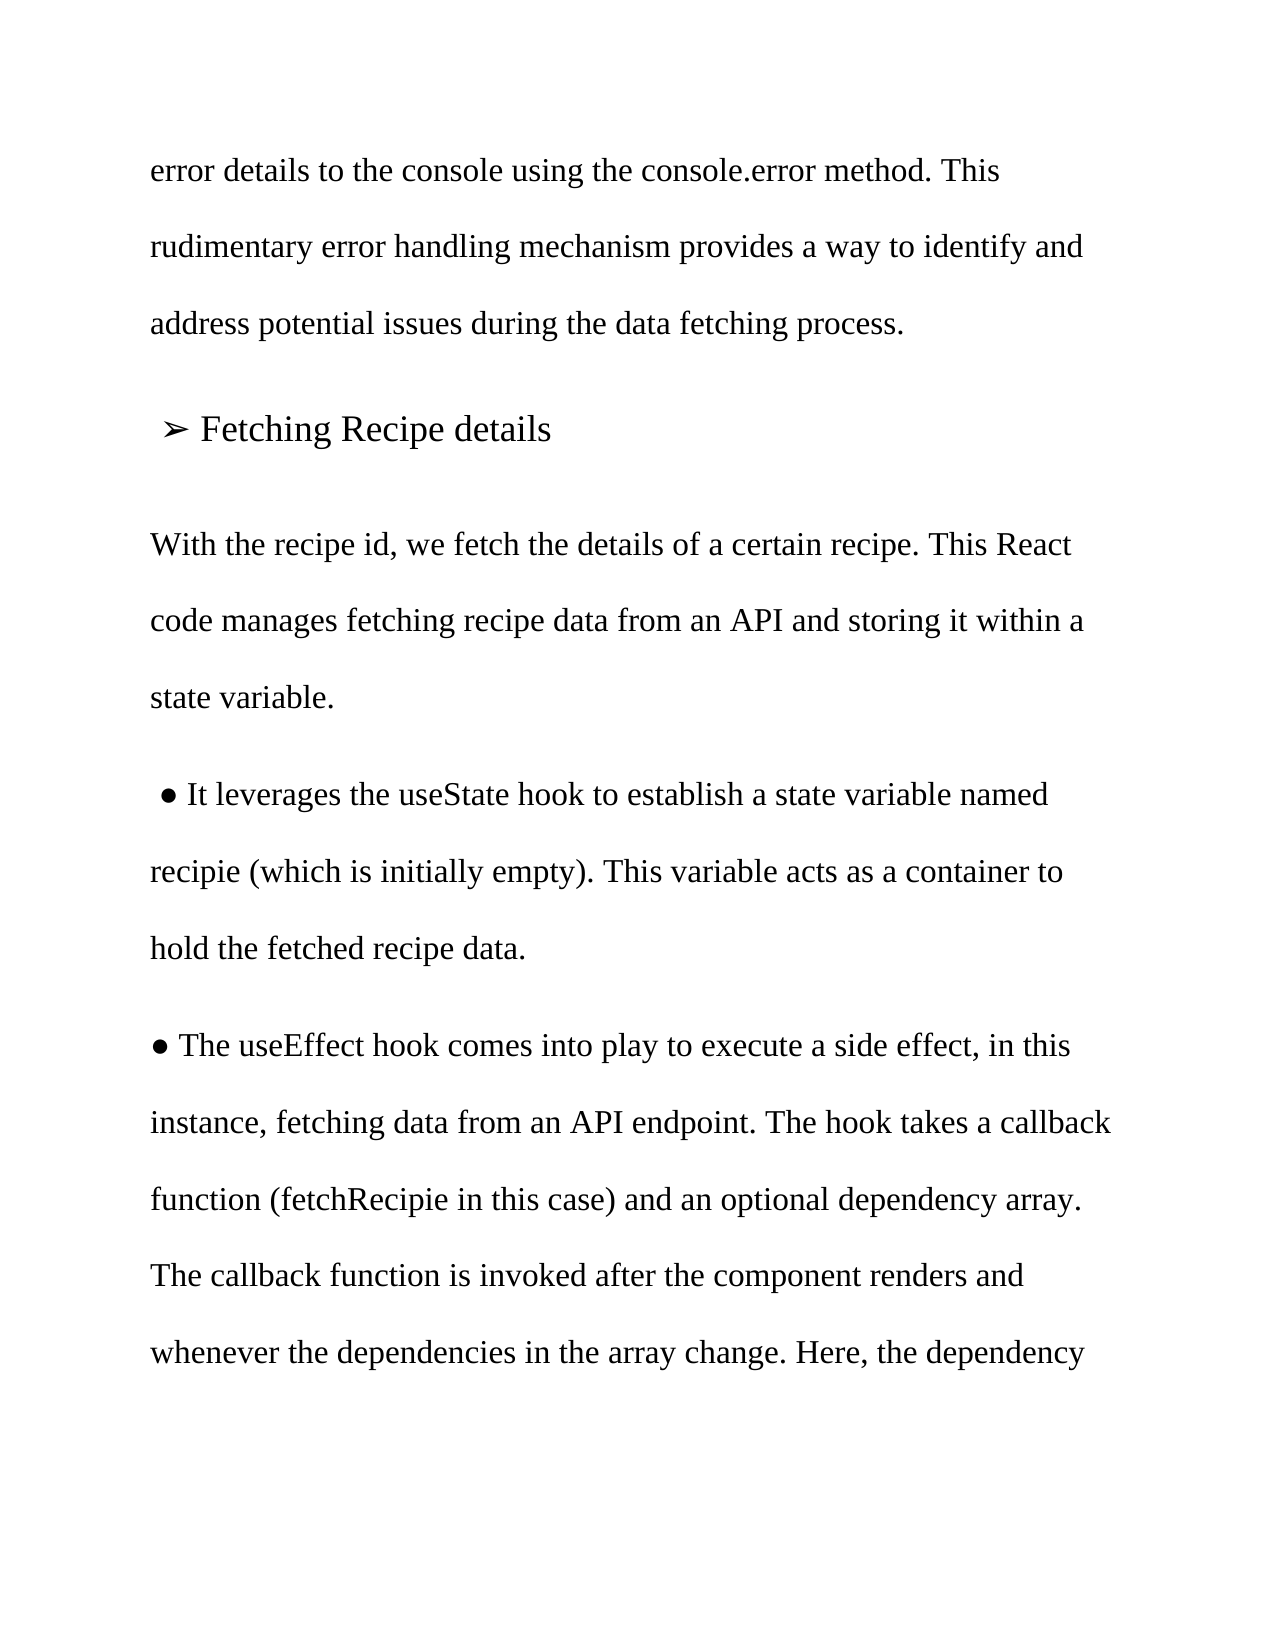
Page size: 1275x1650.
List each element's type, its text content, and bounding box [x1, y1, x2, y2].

text ● It leverages the useState hook to establish a state variable named recipie (which is initially empty). This variable acts as a container to hold the fetched recipe data. [150, 774, 1125, 966]
text error details to the console using the console.error method. This rudimentary error handling mechanism provides a way to identify and address potential issues during the data fetching process. [150, 150, 1125, 342]
text ➢ Fetching Recipe details [150, 401, 1125, 452]
text With the recipe id, we fetch the details of a certain recipe. This React code manages fetching recipe data from an API and storing it within a state variable. [150, 524, 1125, 715]
text ● The useEffect hook comes into play to execute a side effect, in this instance, fetching data from an API endpoint. The hook takes a callback function (fetchRecipie in this case) and an optional dependency array. The callback function is invoked after the component renders and whenever the dependencies in the array change. Here, the dependency [150, 1025, 1125, 1370]
